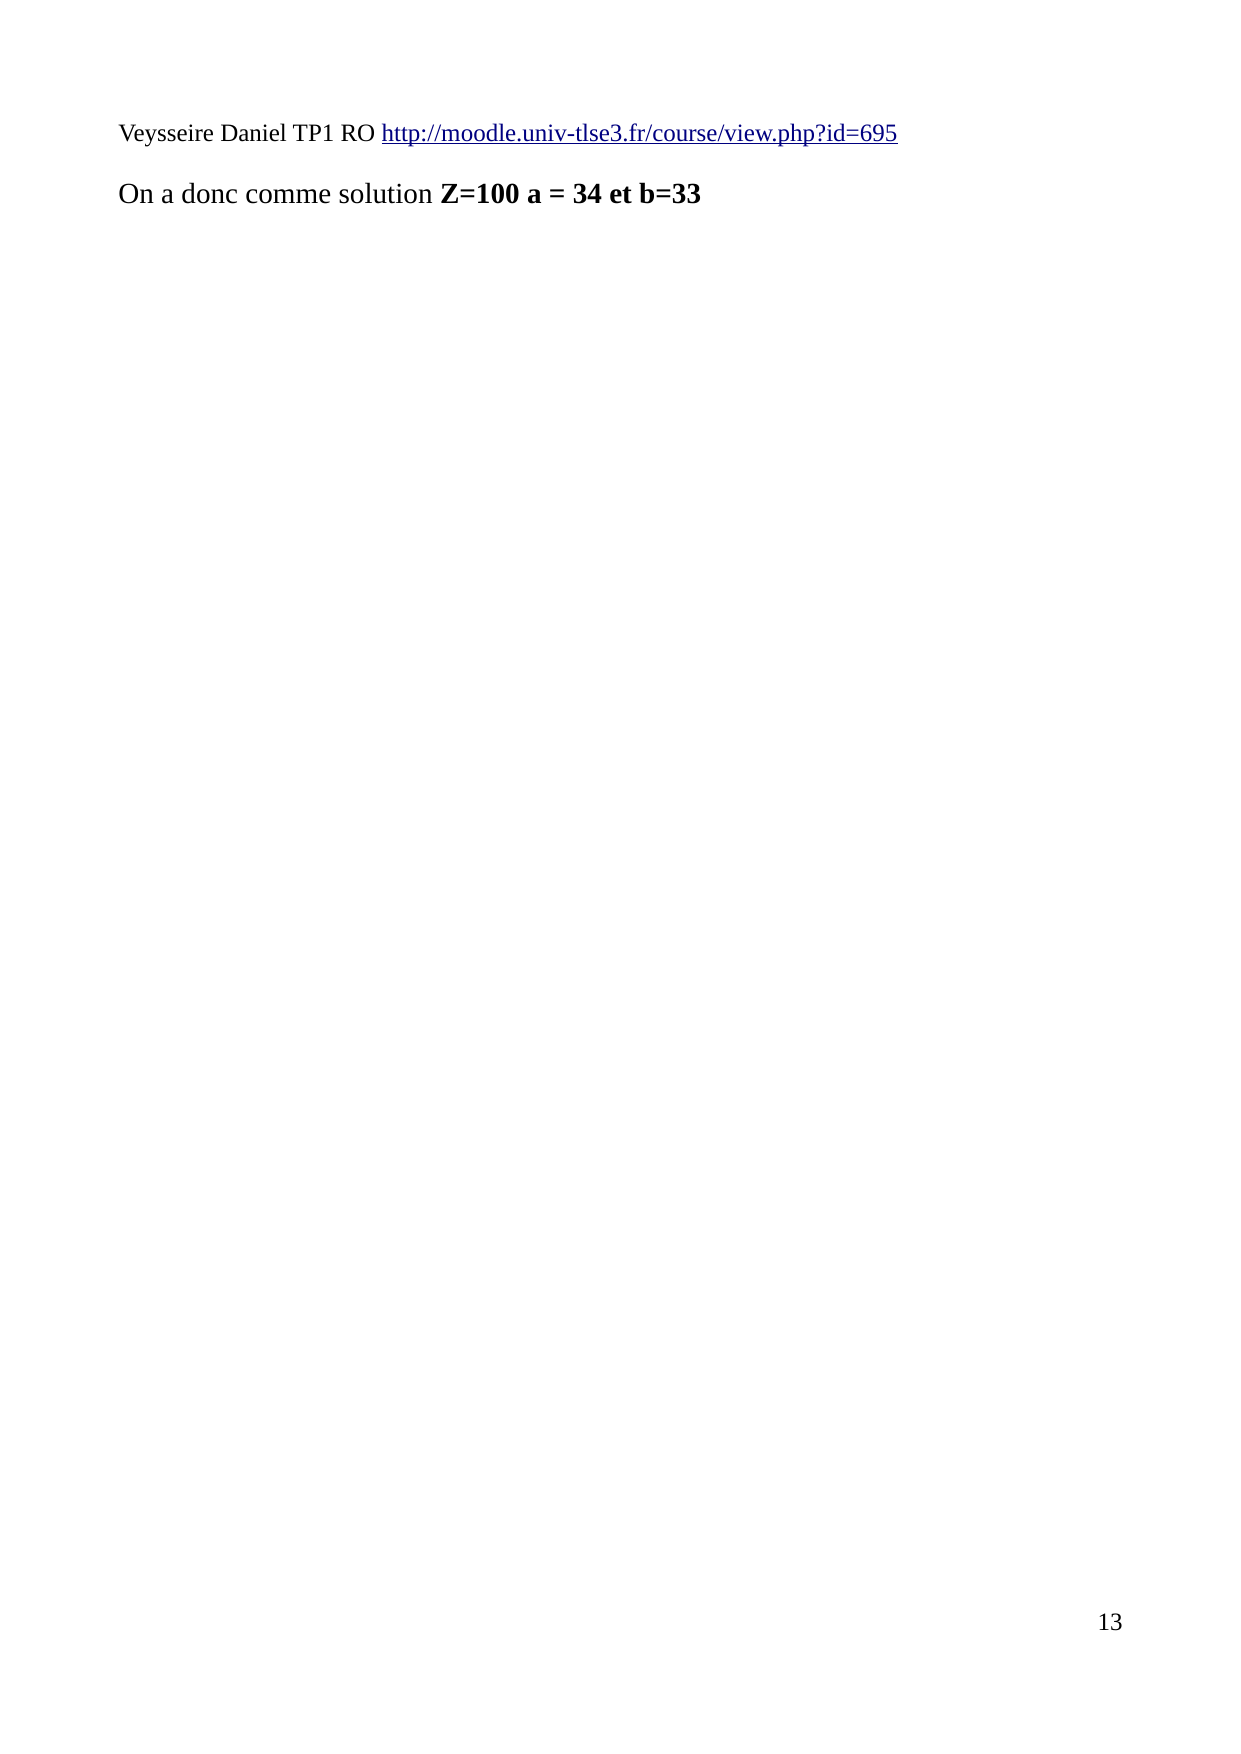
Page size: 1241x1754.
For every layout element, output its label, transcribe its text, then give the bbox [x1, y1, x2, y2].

text On a donc comme solution Z=100 a = 34 et b=33 [118, 176, 1122, 210]
